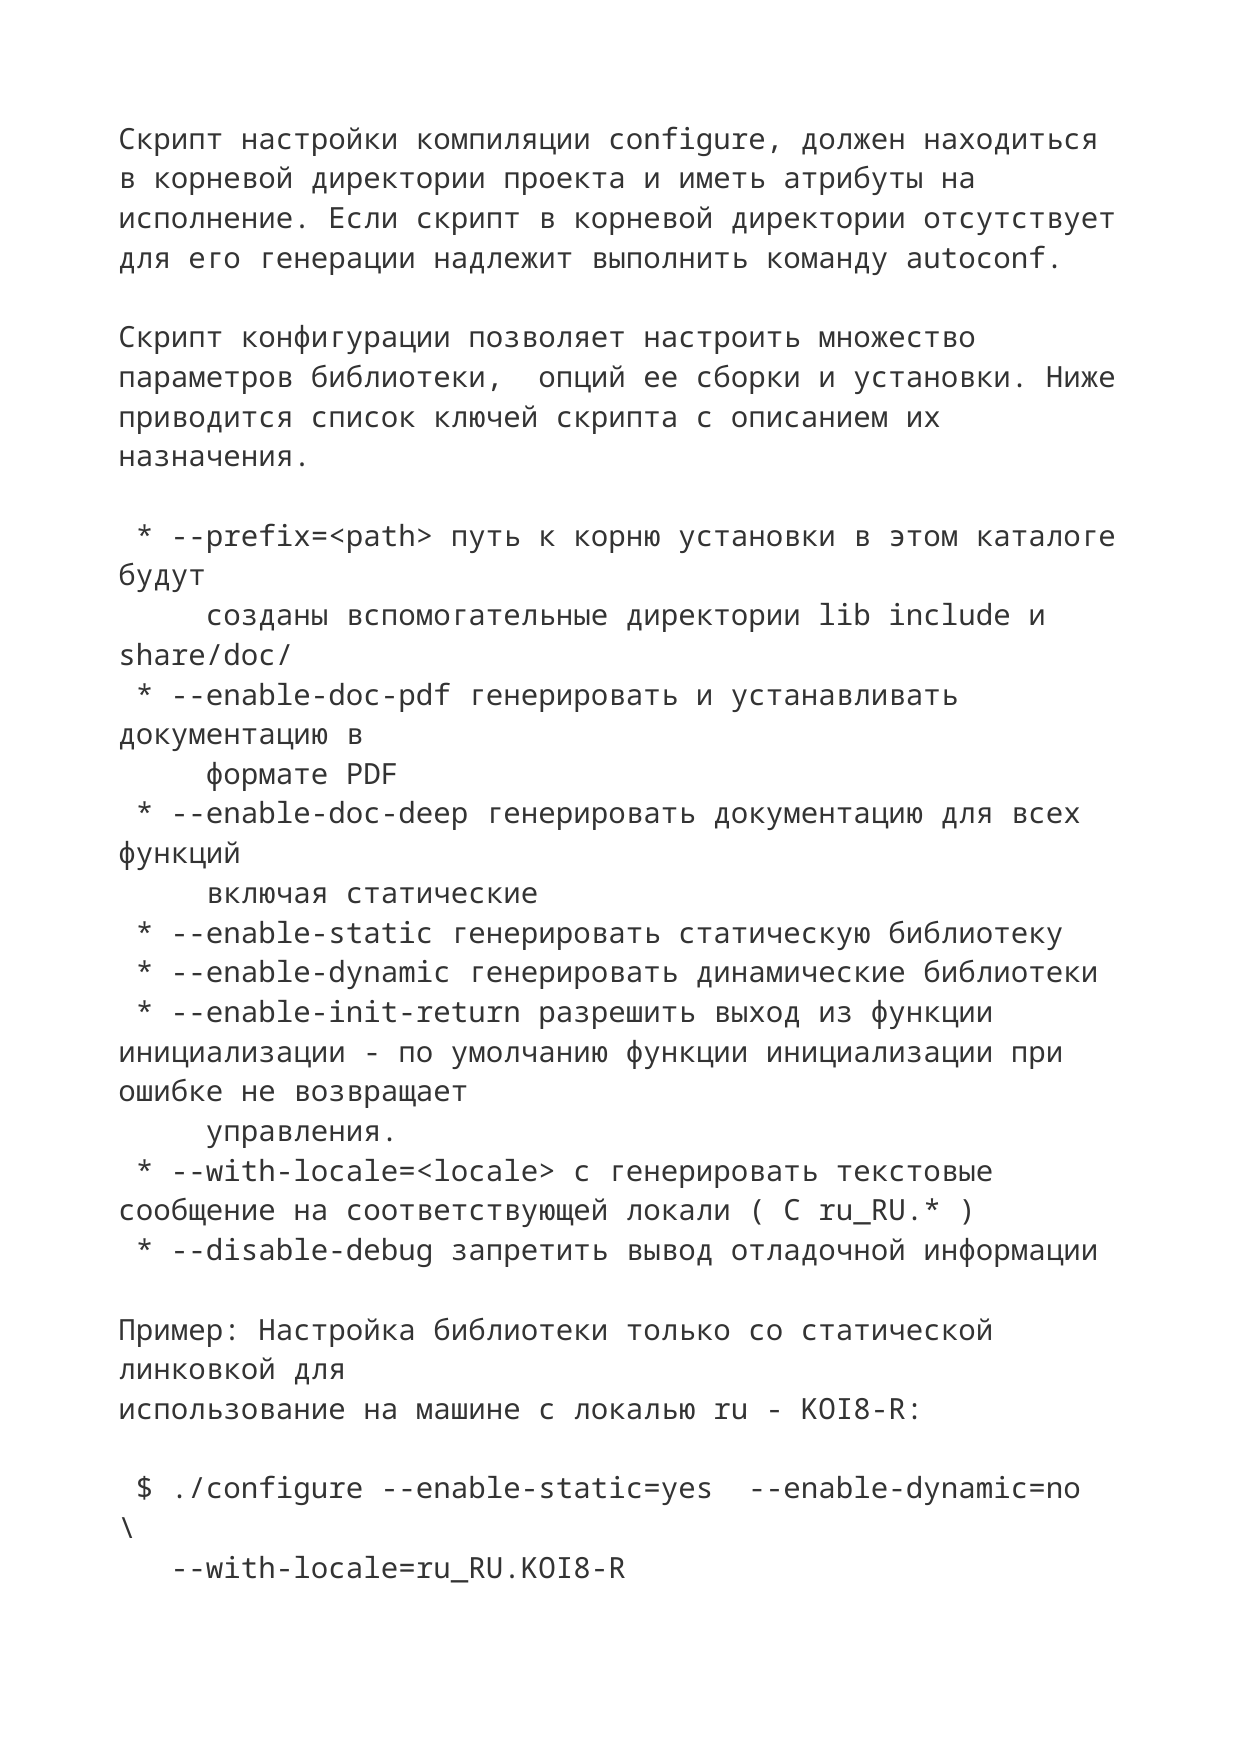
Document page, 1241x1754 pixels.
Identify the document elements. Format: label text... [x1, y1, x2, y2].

text Скрипт настройки компиляции configure, должен находиться в корневой директории проекта и иметь атрибуты на исполнение. Если скрипт в корневой директории отсутствует для его генерации надлежит выполнить команду autoconf. [118, 118, 1122, 277]
text $ ./configure --enable-static=yes --enable-dynamic=no \ [118, 1467, 1122, 1547]
text созданы вспомогательные директории lib include и share/doc/ [118, 594, 1122, 674]
text --with-locale=ru_RU.KOI8-R [118, 1547, 1122, 1587]
text * --enable-init-return разрешить выход из функции инициализации - по умолчанию функции инициализации при ошибке не возвращает [118, 991, 1122, 1110]
text формате PDF [118, 753, 1122, 793]
text * --enable-doc-pdf генерировать и устанавливать документацию в [118, 674, 1122, 753]
text включая статические [118, 872, 1122, 912]
text Скрипт конфигурации позволяет настроить множество параметров библиотеки, опций ее сборки и установки. Ниже приводится список ключей скрипта с описанием их назначения. [118, 317, 1122, 475]
text * --disable-debug запретить вывод отладочной информации [118, 1229, 1122, 1269]
text * --enable-static генерировать статическую библиотеку [118, 912, 1122, 952]
text * --with-locale=<locale> с генерировать текстовые сообщение на соответствующей локали ( С ru_RU.* ) [118, 1150, 1122, 1229]
text Пример: Настройка библиотеки только со статической линковкой для [118, 1309, 1122, 1388]
text управления. [118, 1110, 1122, 1150]
text * --enable-doc-deep генерировать документацию для всех функций [118, 793, 1122, 872]
text * --prefix=<path> путь к корню установки в этом каталоге будут [118, 515, 1122, 594]
text * --enable-dynamic генерировать динамические библиотеки [118, 952, 1122, 991]
text использование на машине с локалью ru - KOI8-R: [118, 1388, 1122, 1428]
